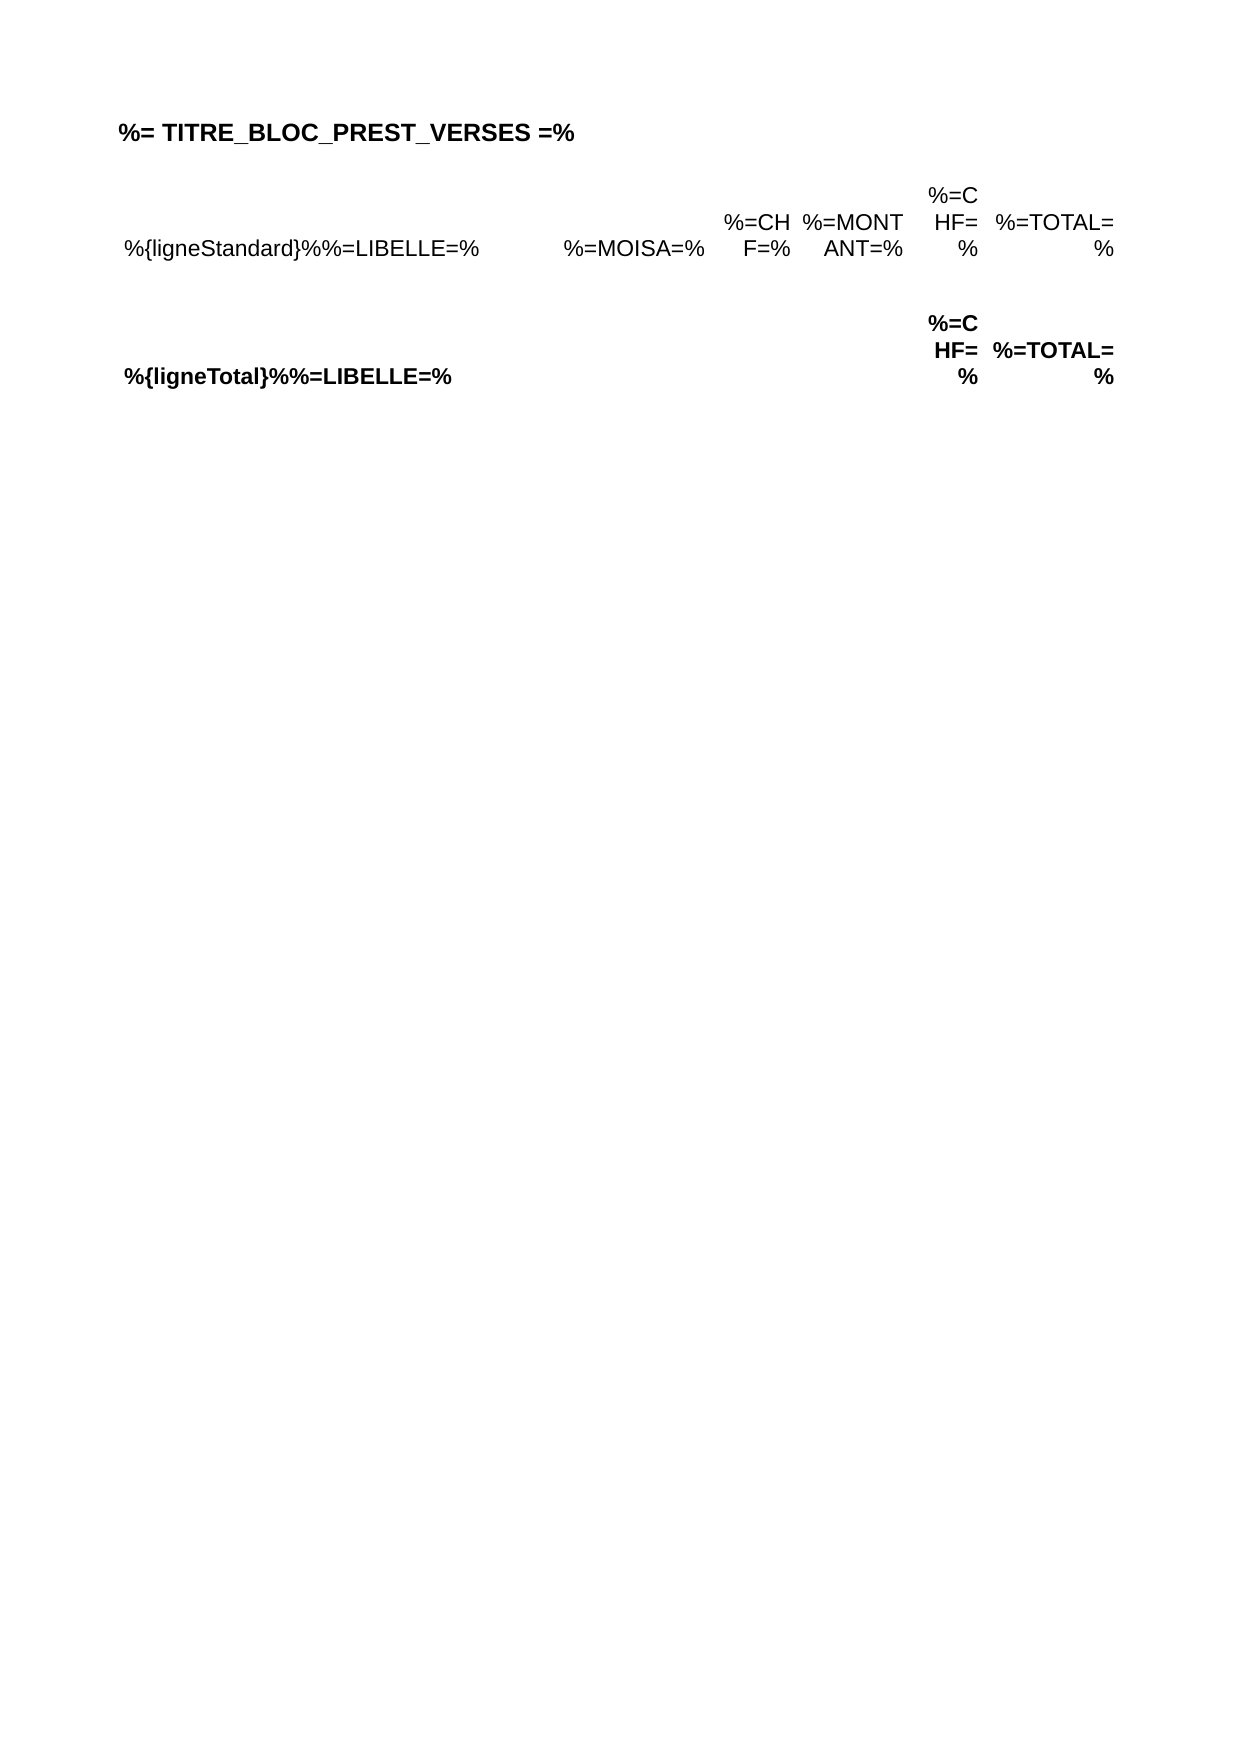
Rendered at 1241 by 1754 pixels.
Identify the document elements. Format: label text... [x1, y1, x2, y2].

table_cell %=CHF=% [710, 176, 796, 267]
table_cell [546, 305, 710, 395]
table_cell %=MONTANT=% [796, 176, 909, 267]
table_cell [796, 267, 909, 305]
table_cell %{ligneTotal}%%=LIBELLE=% [118, 305, 546, 395]
table_header [984, 147, 1120, 176]
table_cell [710, 305, 796, 395]
table_cell %=CHF=% [909, 305, 984, 395]
table_cell [546, 267, 710, 305]
table_header [710, 147, 796, 176]
table_cell %=TOTAL=% [984, 176, 1120, 267]
table_cell %=CHF=% [909, 176, 984, 267]
table_cell %=TOTAL=% [984, 305, 1120, 395]
table_header [546, 147, 710, 176]
table_cell [710, 267, 796, 305]
table_cell [118, 267, 546, 305]
table_cell [909, 267, 984, 305]
text %= TITRE_BLOC_PREST_VERSES =% [118, 118, 1122, 147]
table_cell %=MOISA=% [546, 176, 710, 267]
table_header [118, 147, 546, 176]
table_header [909, 147, 984, 176]
table_header [796, 147, 909, 176]
table_cell %{ligneStandard}%%=LIBELLE=% [118, 176, 546, 267]
table_cell [796, 305, 909, 395]
table_cell [984, 267, 1120, 305]
